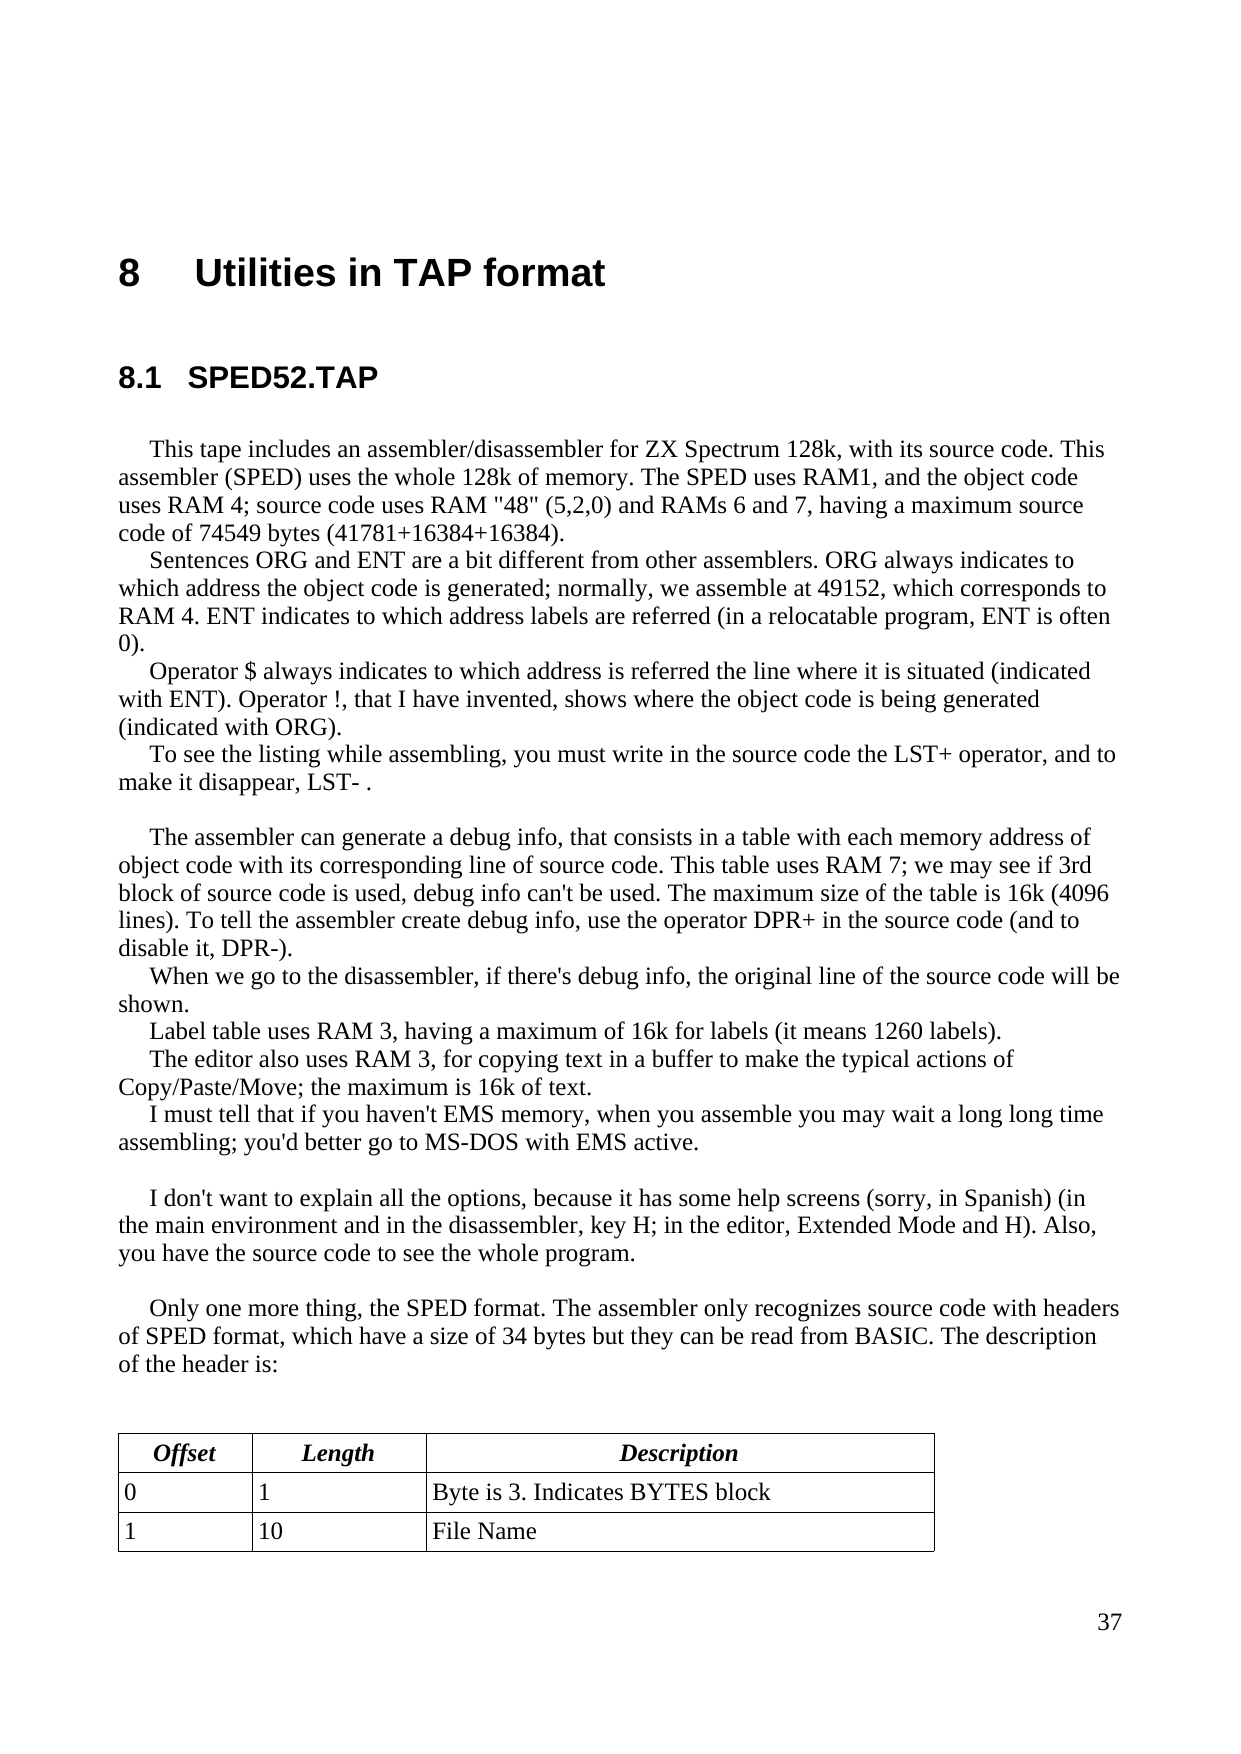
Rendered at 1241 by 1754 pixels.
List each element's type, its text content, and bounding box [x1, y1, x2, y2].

table_cell Byte is 3. Indicates BYTES block [427, 1473, 934, 1512]
table_cell File Name [427, 1513, 934, 1551]
text When we go to the disassembler, if there's debug info, the original line of the source code will be shown. [118, 962, 1122, 1017]
table_cell 1 [119, 1513, 252, 1551]
text The editor also uses RAM 3, for copying text in a buffer to make the typical actions of Copy/Paste/Move; the maximum is 16k of text. [118, 1045, 1122, 1101]
text The assembler can generate a debug info, that consists in a table with each memory address of object code with its corresponding line of source code. This table uses RAM 7; we may see if 3rd block of source code is used, debug info can't be used. The maximum size of the table is 16k (4096 lines). To tell the assembler create debug info, use the operator DPR+ in the source code (and to disable it, DPR-). [118, 823, 1122, 962]
text I don't want to explain all the options, because it has some help screens (sorry, in Spanish) (in the main environment and in the disassembler, key H; in the editor, Extended Mode and H). Also, you have the source code to see the whole program. [118, 1184, 1122, 1267]
text I must tell that if you haven't EMS memory, when you assemble you may wait a long long time assembling; you'd better go to MS-DOS with EMS active. [118, 1101, 1122, 1156]
subtitle 8.1 SPED52.TAP [118, 360, 1122, 395]
table_header Offset [119, 1434, 252, 1472]
text Sentences ORG and ENT are a bit different from other assemblers. ORG always indicates to which address the object code is generated; normally, we assemble at 49152, which corresponds to RAM 4. ENT indicates to which address labels are referred (in a relocatable program, ENT is often 0). [118, 546, 1122, 657]
text Operator $ always indicates to which address is referred the line where it is situated (indicated with ENT). Operator !, that I have invented, shows where the object code is being generated (indicated with ORG). [118, 657, 1122, 740]
table_cell 10 [253, 1513, 426, 1551]
text This tape includes an assembler/disassembler for ZX Spectrum 128k, with its source code. This assembler (SPED) uses the whole 128k of memory. The SPED uses RAM1, and the object code uses RAM 4; source code uses RAM "48" (5,2,0) and RAMs 6 and 7, having a maximum source code of 74549 bytes (41781+16384+16384). [118, 436, 1122, 546]
subtitle 8 Utilities in TAP format [118, 251, 1122, 295]
text To see the listing while assembling, you must write in the source code the LST+ operator, and to make it disappear, LST- . [118, 740, 1122, 796]
table_header Length [253, 1434, 426, 1472]
table_header Description [427, 1434, 934, 1472]
table_cell 1 [253, 1473, 426, 1512]
table_cell 0 [119, 1473, 252, 1512]
text Only one more thing, the SPED format. The assembler only recognizes source code with headers of SPED format, which have a size of 34 bytes but they can be read from BASIC. The description of the header is: [118, 1294, 1122, 1378]
text Label table uses RAM 3, having a maximum of 16k for labels (it means 1260 labels). [118, 1017, 1122, 1045]
